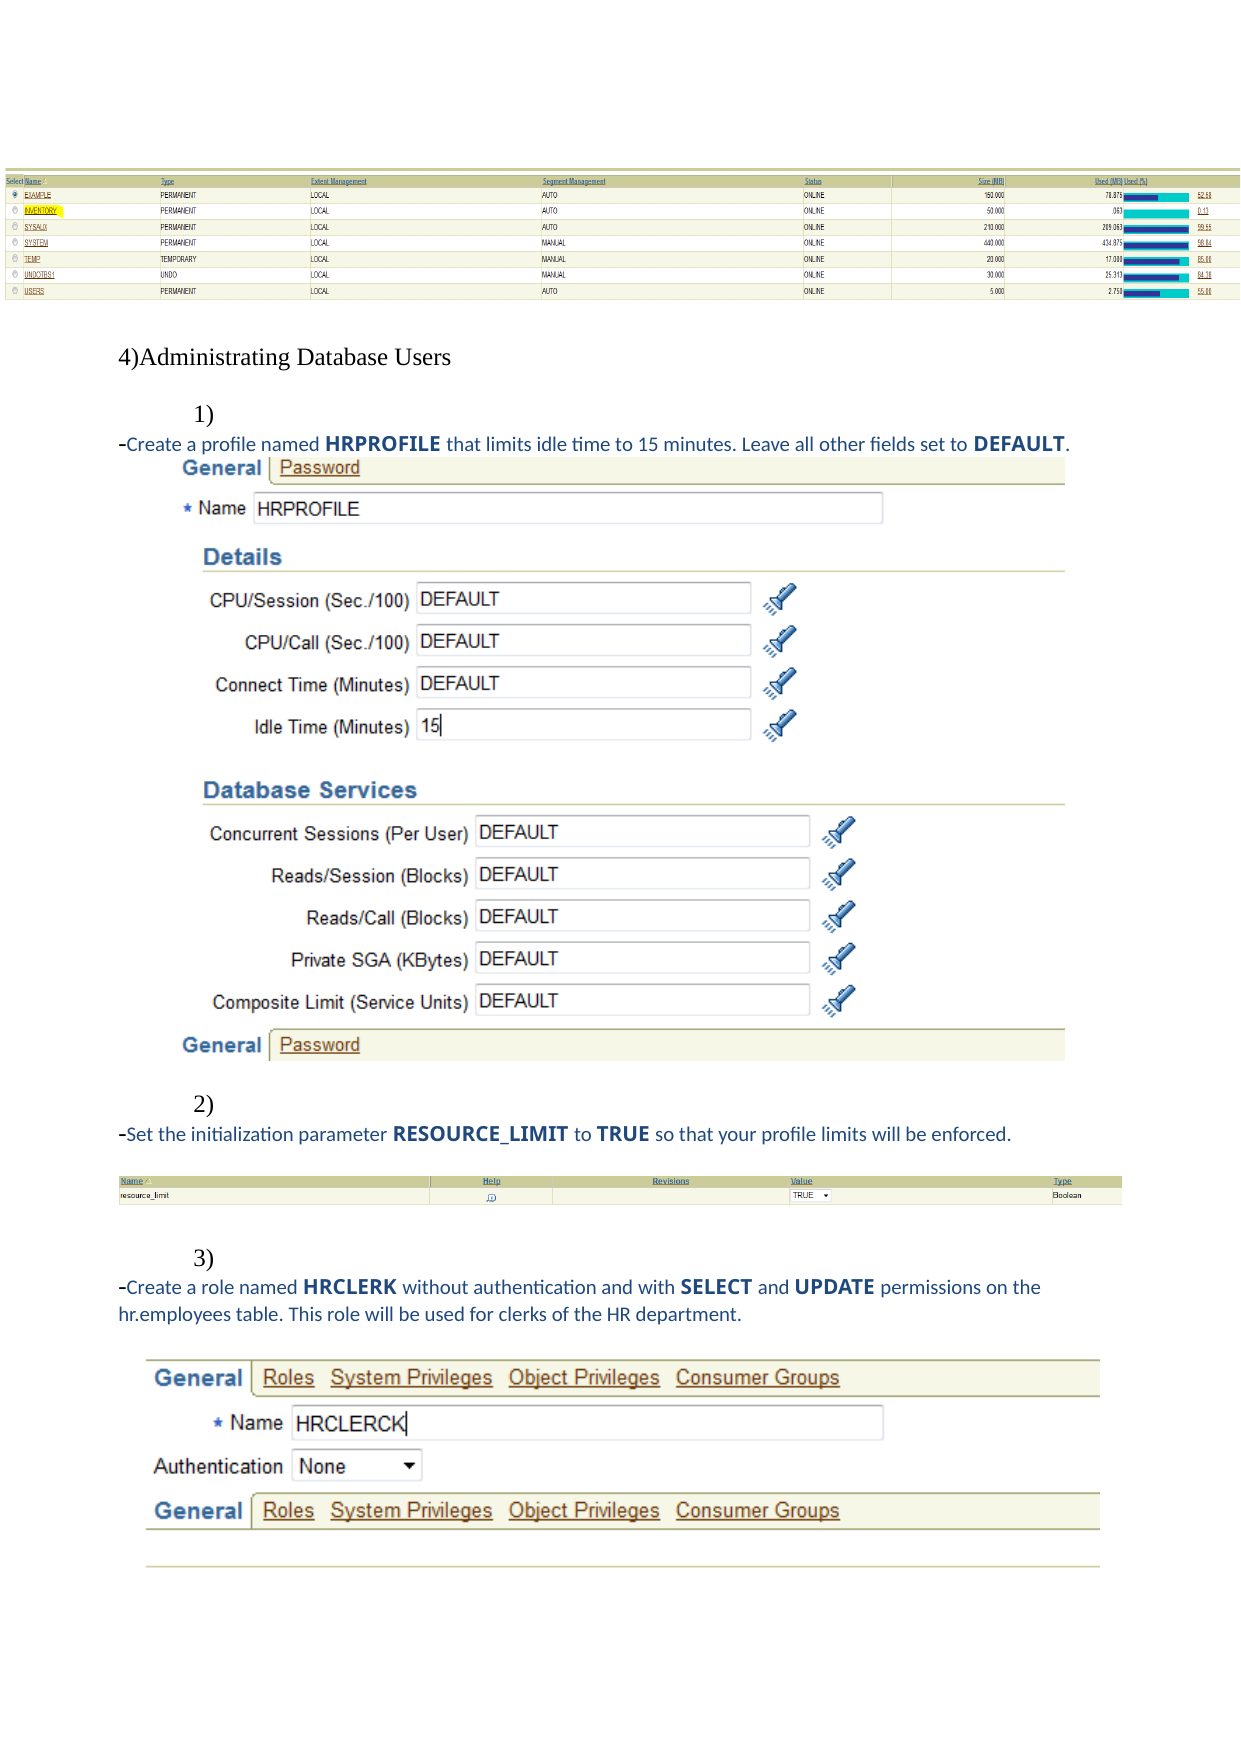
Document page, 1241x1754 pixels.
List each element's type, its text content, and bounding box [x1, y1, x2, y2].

text 3) [118, 1243, 1122, 1271]
picture [0, 168, 1241, 313]
text -Create a role named HRCLERK without authentication and with SELECT and UPDATE permissions on the [118, 1271, 1122, 1301]
picture [140, 1355, 1100, 1574]
picture [118, 1176, 1123, 1214]
text 1) [118, 399, 1122, 428]
text 4)Administrating Database Users [118, 342, 1122, 371]
picture [175, 457, 1065, 1061]
text -Create a profile named HRPROFILE that limits idle time to 15 minutes. Leave all other fields set to DEFAULT. [118, 428, 1122, 457]
text hr.employees table. This role will be used for clerks of the HR department. [118, 1301, 1122, 1326]
text -Set the initialization parameter RESOURCE_LIMIT to TRUE so that your profile limits will be enforced. [118, 1118, 1122, 1147]
text 2) [118, 1089, 1122, 1118]
